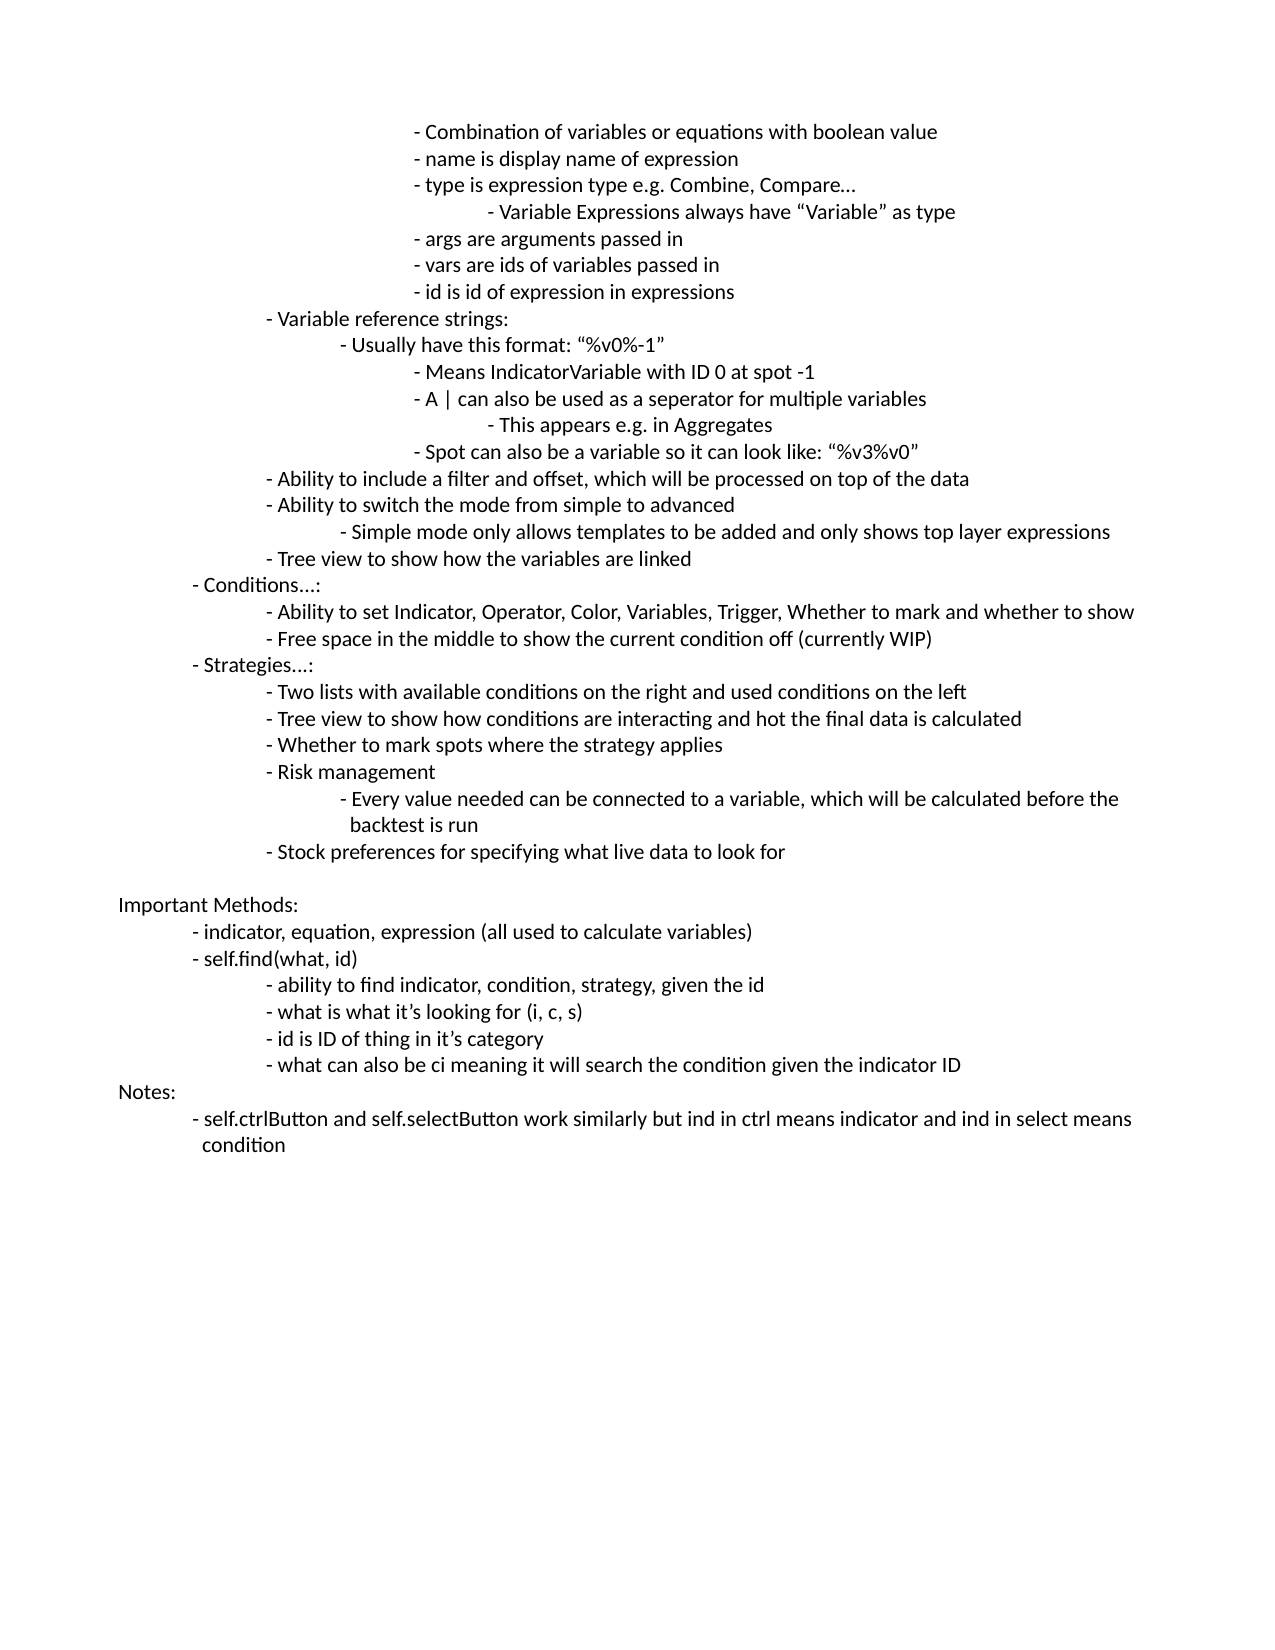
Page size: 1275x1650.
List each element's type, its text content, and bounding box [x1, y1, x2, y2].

text - Combination of variables or equations with boolean value - name is display name of expression - type is expression type e.g. Combine, Compare… - Variable Expressions always have “Variable” as type - args are arguments passed in - vars are ids of variables passed in - id is id of expression in expressions - Variable reference strings: - Usually have this format: “%v0%-1” - Means IndicatorVariable with ID 0 at spot -1 - A | can also be used as a seperator for multiple variables - This appears e.g. in Aggregates - Spot can also be a variable so it can look like: “%v3%v0” - Ability to include a filter and offset, which will be processed on top of the data - Ability to switch the mode from simple to advanced - Simple mode only allows templates to be added and only shows top layer expressions - Tree view to show how the variables are linked - Conditions...: - Ability to set Indicator, Operator, Color, Variables, Trigger, Whether to mark and whether to show - Free space in the middle to show the current condition off (currently WIP) - Strategies...: - Two lists with available conditions on the right and used conditions on the left - Tree view to show how conditions are interacting and hot the final data is calculated - Whether to mark spots where the strategy applies - Risk management - Every value needed can be connected to a variable, which will be calculated before the backtest is run - Stock preferences for specifying what live data to look for Important Methods: - indicator, equation, expression (all used to calculate variables) - self.find(what, id) - ability to find indicator, condition, strategy, given the id - what is what it’s looking for (i, c, s) - id is ID of thing in it’s category - what can also be ci meaning it will search the condition given the indicator ID Notes: - self.ctrlButton and self.selectButton work similarly but ind in ctrl means indicator and ind in select means condition [118, 118, 1157, 1158]
